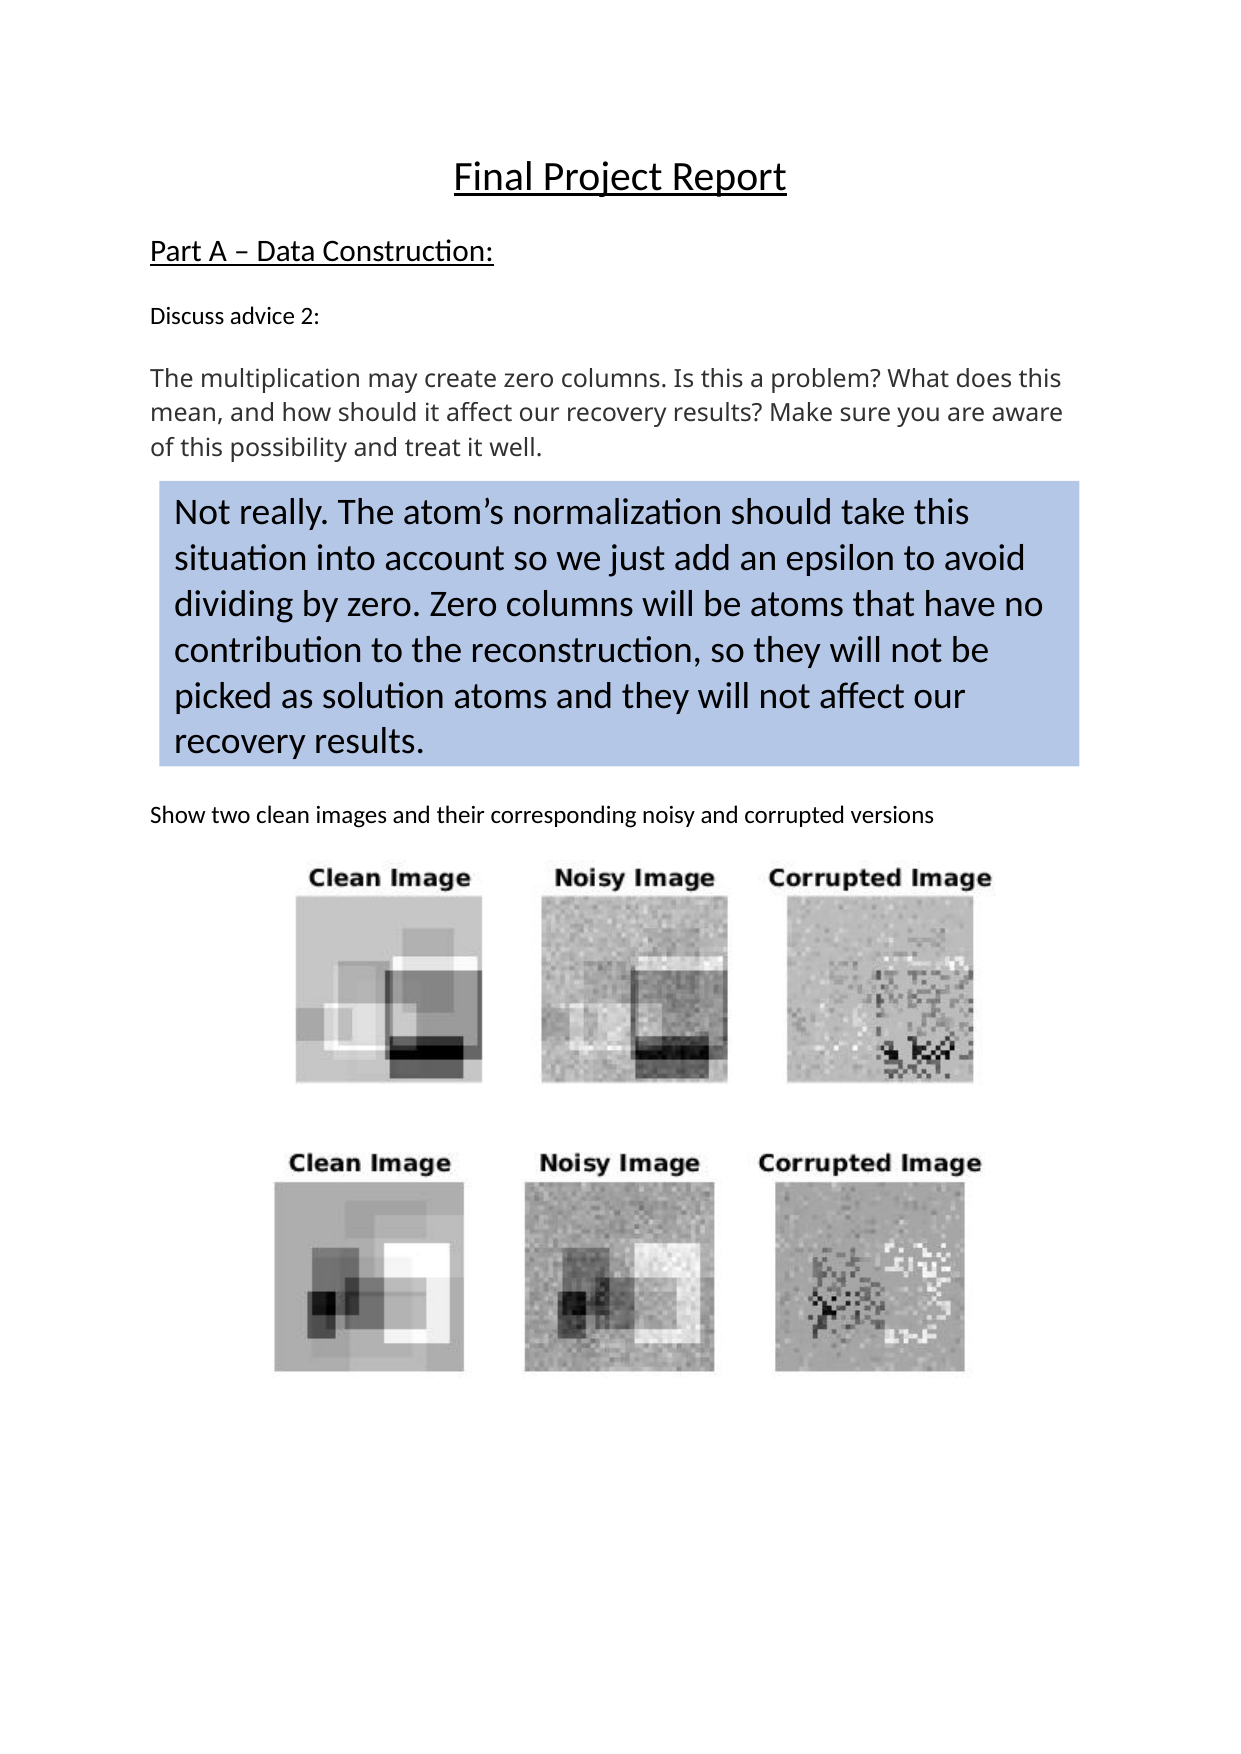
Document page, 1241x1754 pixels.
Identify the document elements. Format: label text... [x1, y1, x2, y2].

text Part A – Data Construction: [150, 231, 1090, 269]
text Final Project Report [150, 150, 1090, 201]
text Show two clean images and their corresponding noisy and corrupted versions [150, 799, 1090, 829]
picture [182, 860, 1058, 1100]
text The multiplication may create zero columns. Is this a problem? What does this mean, and how should it affect our recovery results? Make sure you are aware of this possibility and treat it well. [150, 361, 1090, 463]
picture [255, 1138, 998, 1390]
text Discuss advice 2: [150, 300, 1090, 331]
